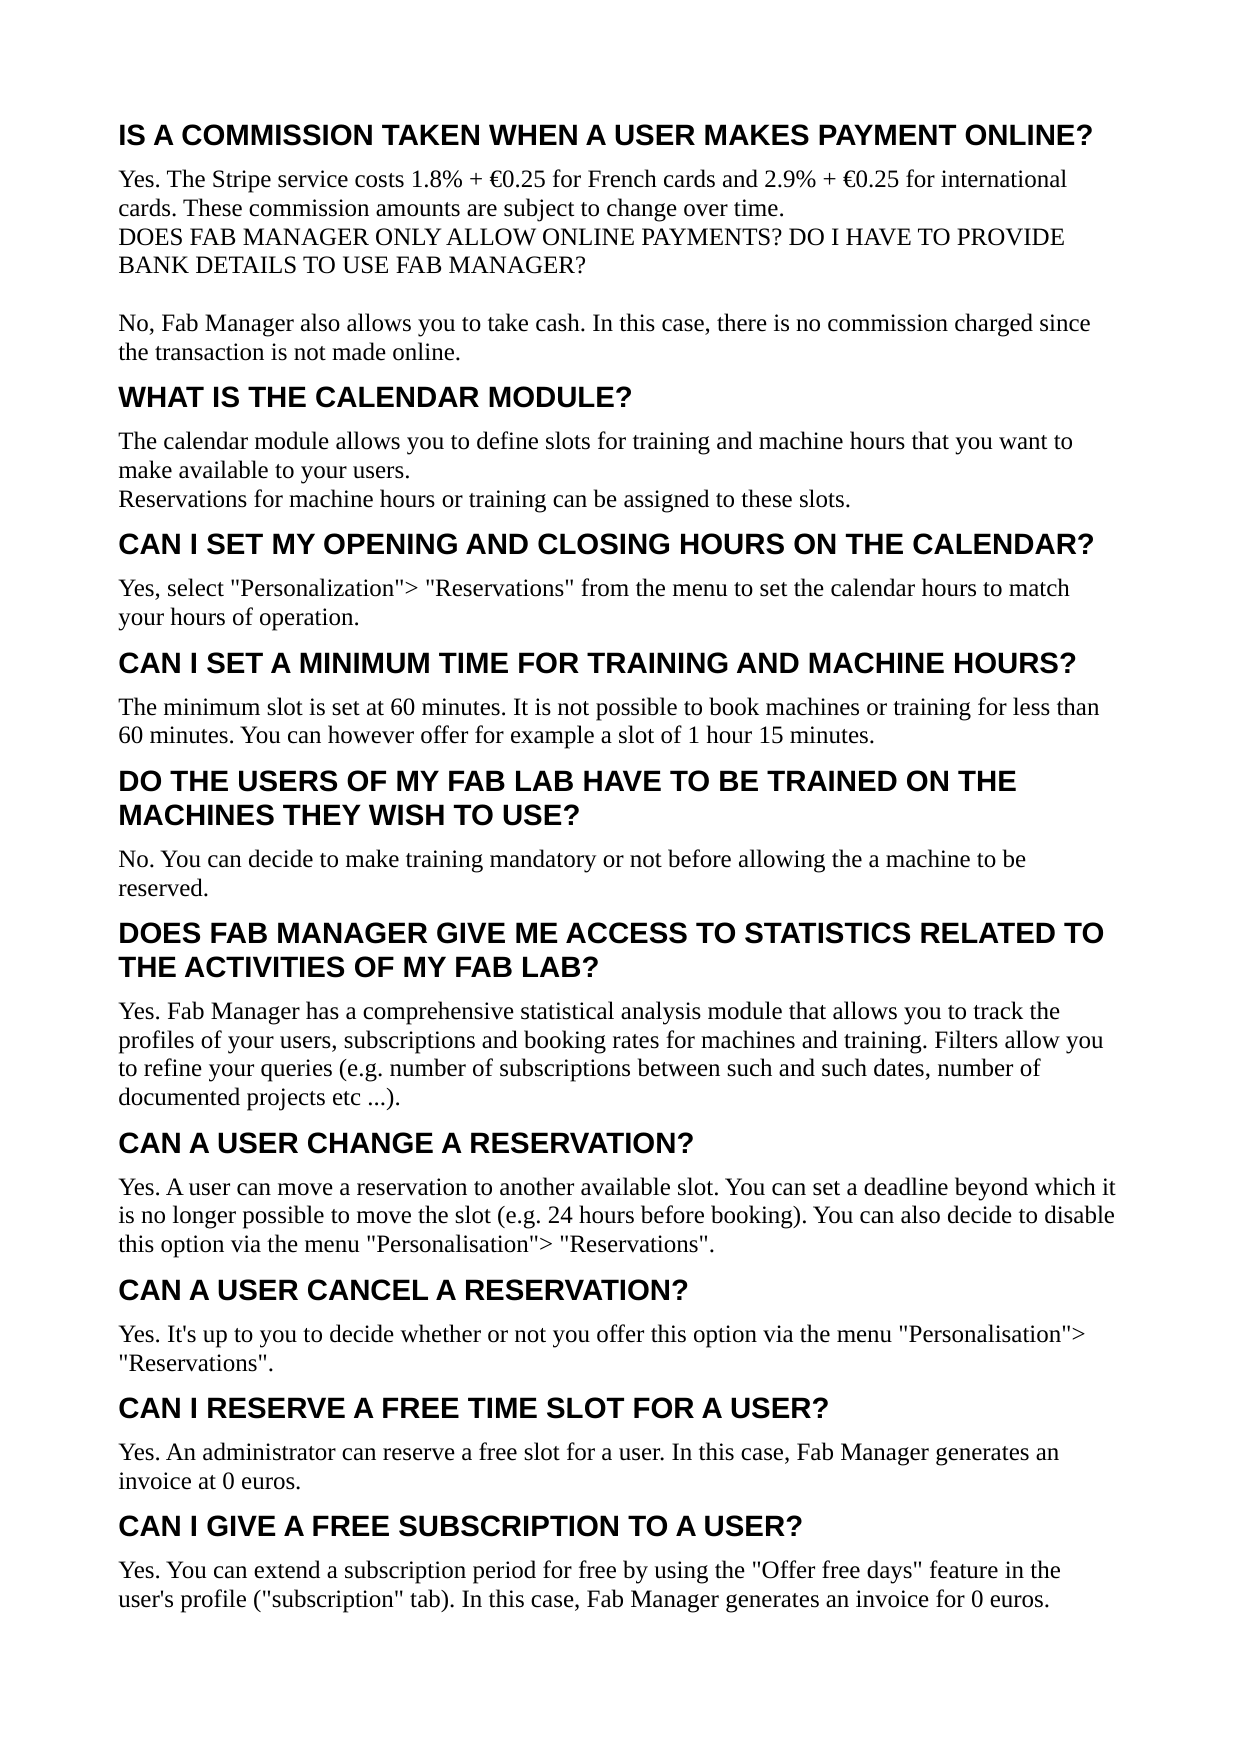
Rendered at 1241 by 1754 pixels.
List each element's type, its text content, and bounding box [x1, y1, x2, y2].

text No, Fab Manager also allows you to take cash. In this case, there is no commission charged since the transaction is not made online. [118, 308, 1122, 366]
subtitle CAN A USER CHANGE A RESERVATION? [118, 1126, 1122, 1159]
subtitle CAN I RESERVE A FREE TIME SLOT FOR A USER? [118, 1391, 1122, 1425]
text The calendar module allows you to define slots for training and machine hours that you want to make available to your users. [118, 426, 1122, 484]
text Yes, select "Personalization"> "Reservations" from the menu to set the calendar hours to match your hours of operation. [118, 573, 1122, 631]
text Yes. A user can move a reservation to another available slot. You can set a deadline beyond which it is no longer possible to move the slot (e.g. 24 hours before booking). You can also decide to disable this option via the menu "Personalisation"> "Reservations". [118, 1172, 1122, 1258]
text Yes. It's up to you to decide whether or not you offer this option via the menu "Personalisation"> "Reservations". [118, 1319, 1122, 1376]
text Yes. The Stripe service costs 1.8% + €0.25 for French cards and 2.9% + €0.25 for international cards. These commission amounts are subject to change over time. [118, 164, 1122, 222]
text Yes. An administrator can reserve a free slot for a user. In this case, Fab Manager generates an invoice at 0 euros. [118, 1437, 1122, 1495]
subtitle CAN I SET MY OPENING AND CLOSING HOURS ON THE CALENDAR? [118, 527, 1122, 561]
text Yes. You can extend a subscription period for free by using the "Offer free days" feature in the user's profile ("subscription" tab). In this case, Fab Manager generates an invoice for 0 euros. [118, 1556, 1122, 1613]
subtitle CAN I GIVE A FREE SUBSCRIPTION TO A USER? [118, 1509, 1122, 1543]
subtitle CAN A USER CANCEL A RESERVATION? [118, 1273, 1122, 1306]
subtitle CAN I SET A MINIMUM TIME FOR TRAINING AND MACHINE HOURS? [118, 646, 1122, 679]
subtitle DO THE USERS OF MY FAB LAB HAVE TO BE TRAINED ON THE MACHINES THEY WISH TO USE? [118, 764, 1122, 831]
text Yes. Fab Manager has a comprehensive statistical analysis module that allows you to track the profiles of your users, subscriptions and booking rates for machines and training. Filters allow you to refine your queries (e.g. number of subscriptions between such and such dates, number of documented projects etc ...). [118, 996, 1122, 1111]
subtitle WHAT IS THE CALENDAR MODULE? [118, 380, 1122, 414]
subtitle IS A COMMISSION TAKEN WHEN A USER MAKES PAYMENT ONLINE? [118, 118, 1122, 152]
text The minimum slot is set at 60 minutes. It is not possible to book machines or training for less than 60 minutes. You can however offer for example a slot of 1 hour 15 minutes. [118, 692, 1122, 749]
text Reservations for machine hours or training can be assigned to these slots. [118, 484, 1122, 513]
text No. You can decide to make training mandatory or not before allowing the a machine to be reserved. [118, 844, 1122, 901]
text DOES FAB MANAGER ONLY ALLOW ONLINE PAYMENTS? DO I HAVE TO PROVIDE BANK DETAILS TO USE FAB MANAGER? [118, 222, 1122, 279]
subtitle DOES FAB MANAGER GIVE ME ACCESS TO STATISTICS RELATED TO THE ACTIVITIES OF MY FAB LAB? [118, 916, 1122, 983]
